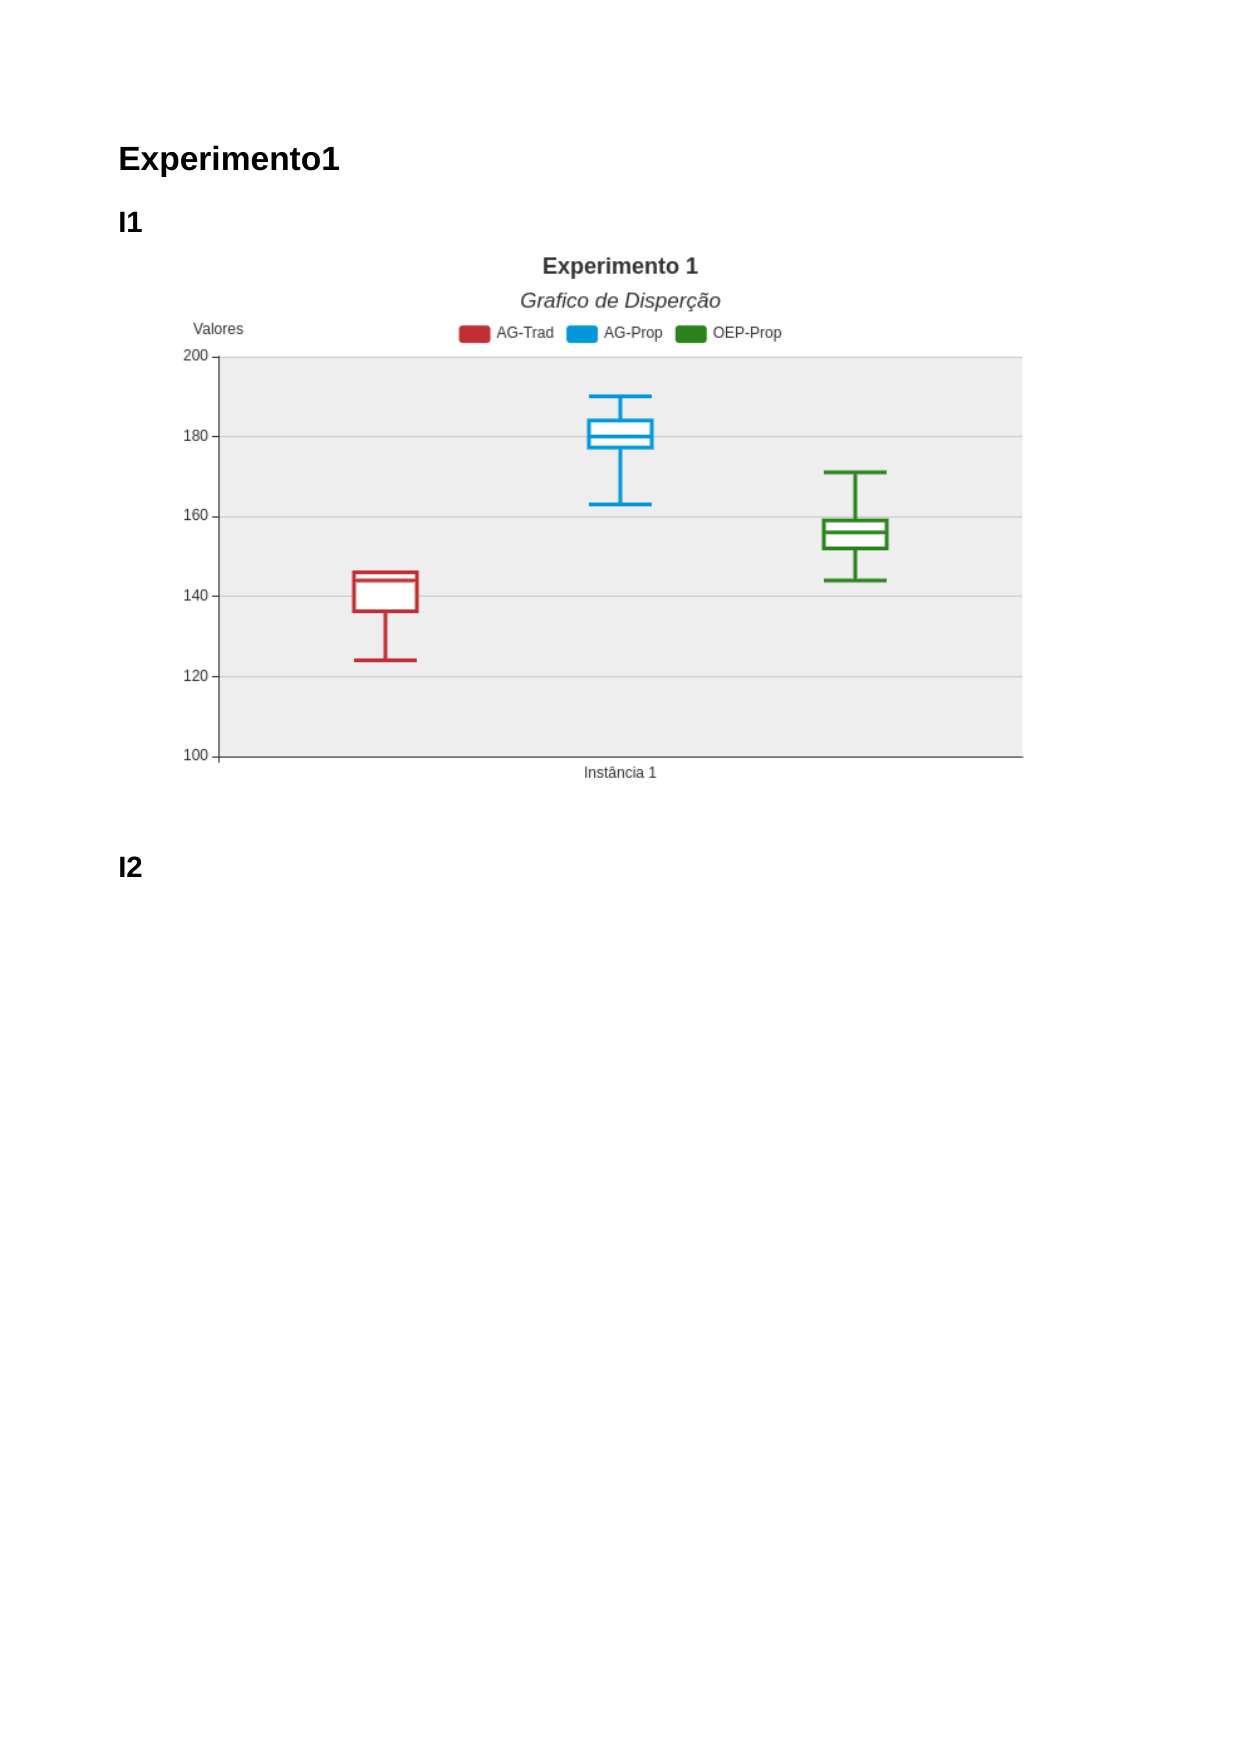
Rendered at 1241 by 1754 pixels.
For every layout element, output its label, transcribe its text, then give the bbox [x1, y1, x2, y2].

subtitle I1 [118, 205, 1122, 238]
subtitle I2 [118, 849, 1122, 883]
picture [118, 251, 1123, 783]
subtitle Experimento1 [118, 139, 1122, 178]
